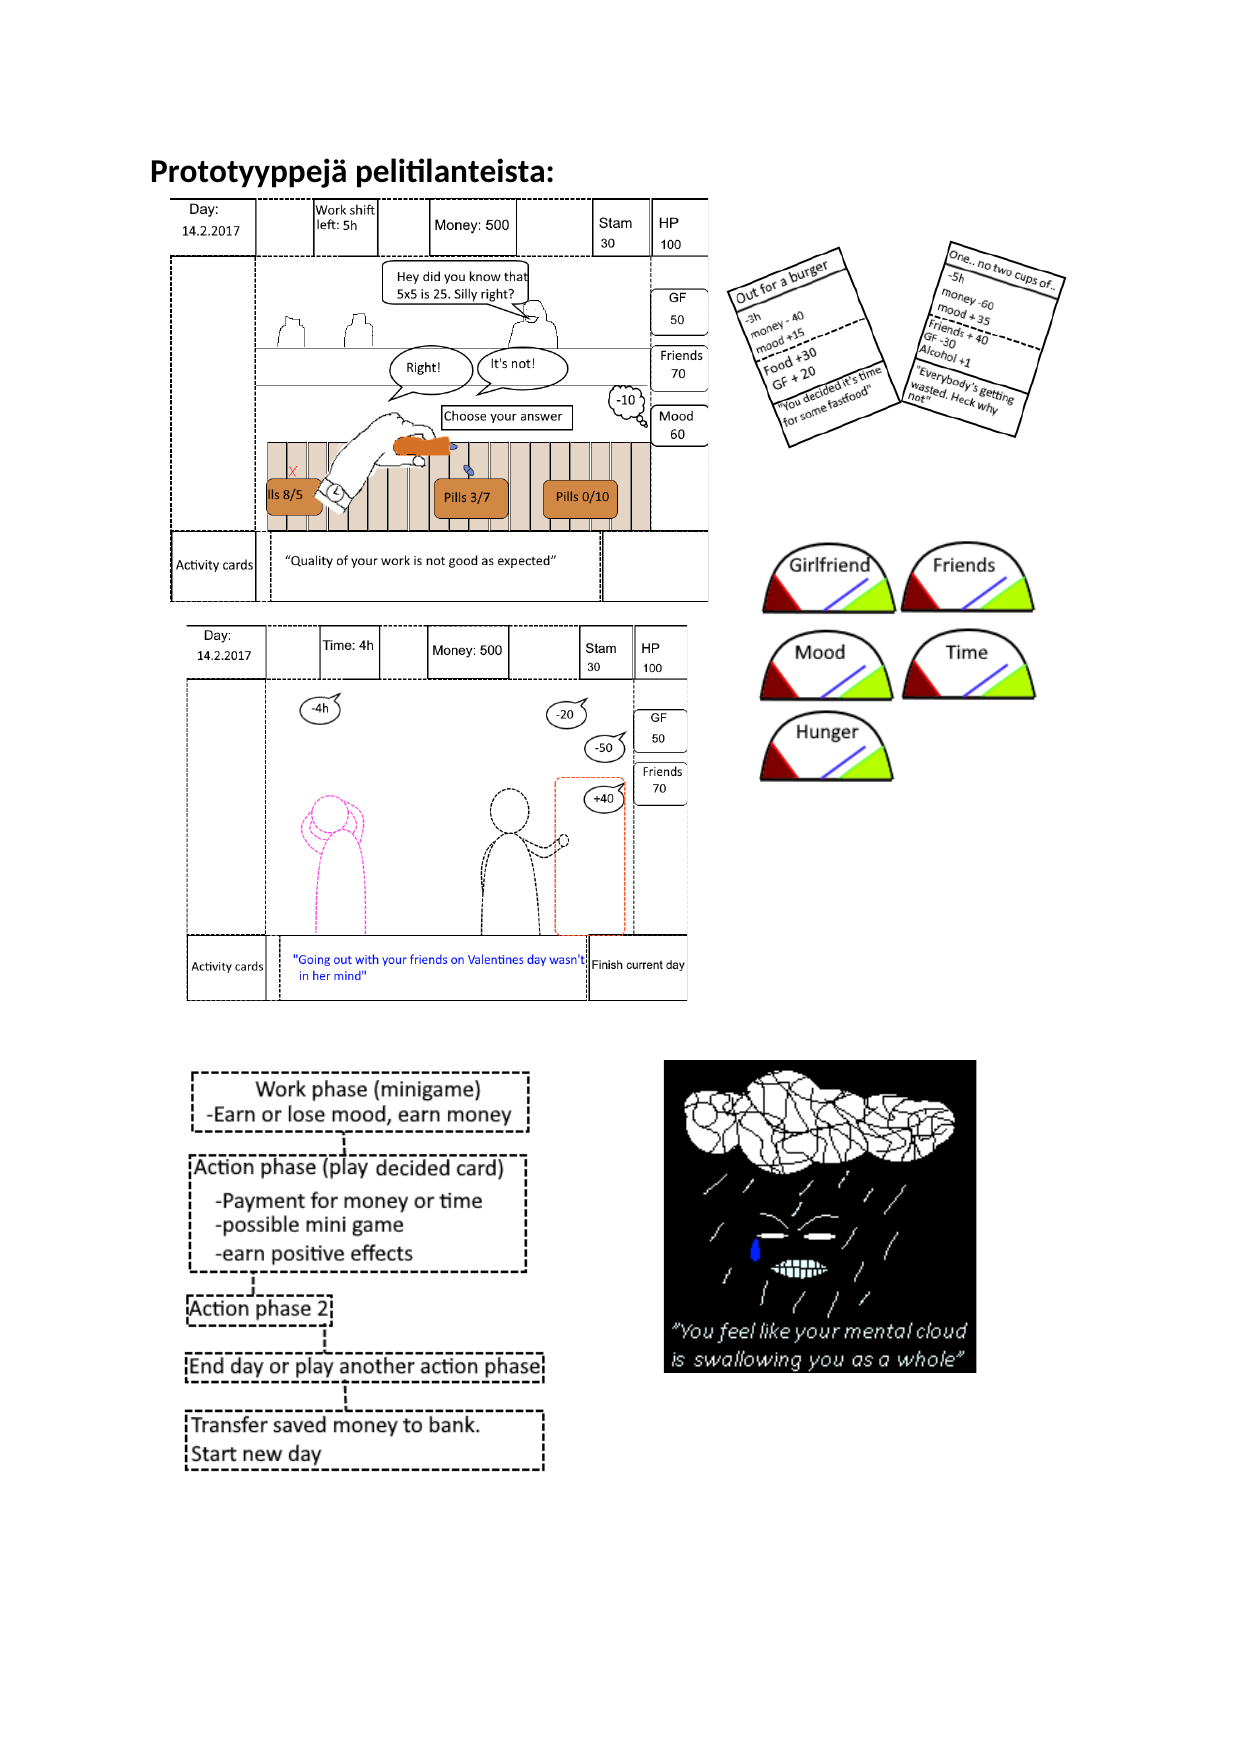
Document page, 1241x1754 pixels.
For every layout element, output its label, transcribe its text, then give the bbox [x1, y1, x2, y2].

picture [663, 1060, 977, 1373]
picture [175, 1064, 551, 1520]
text Prototyyppejä pelitilanteista: [150, 150, 1090, 191]
picture [759, 511, 1062, 819]
picture [170, 198, 1083, 602]
picture [186, 625, 688, 1001]
